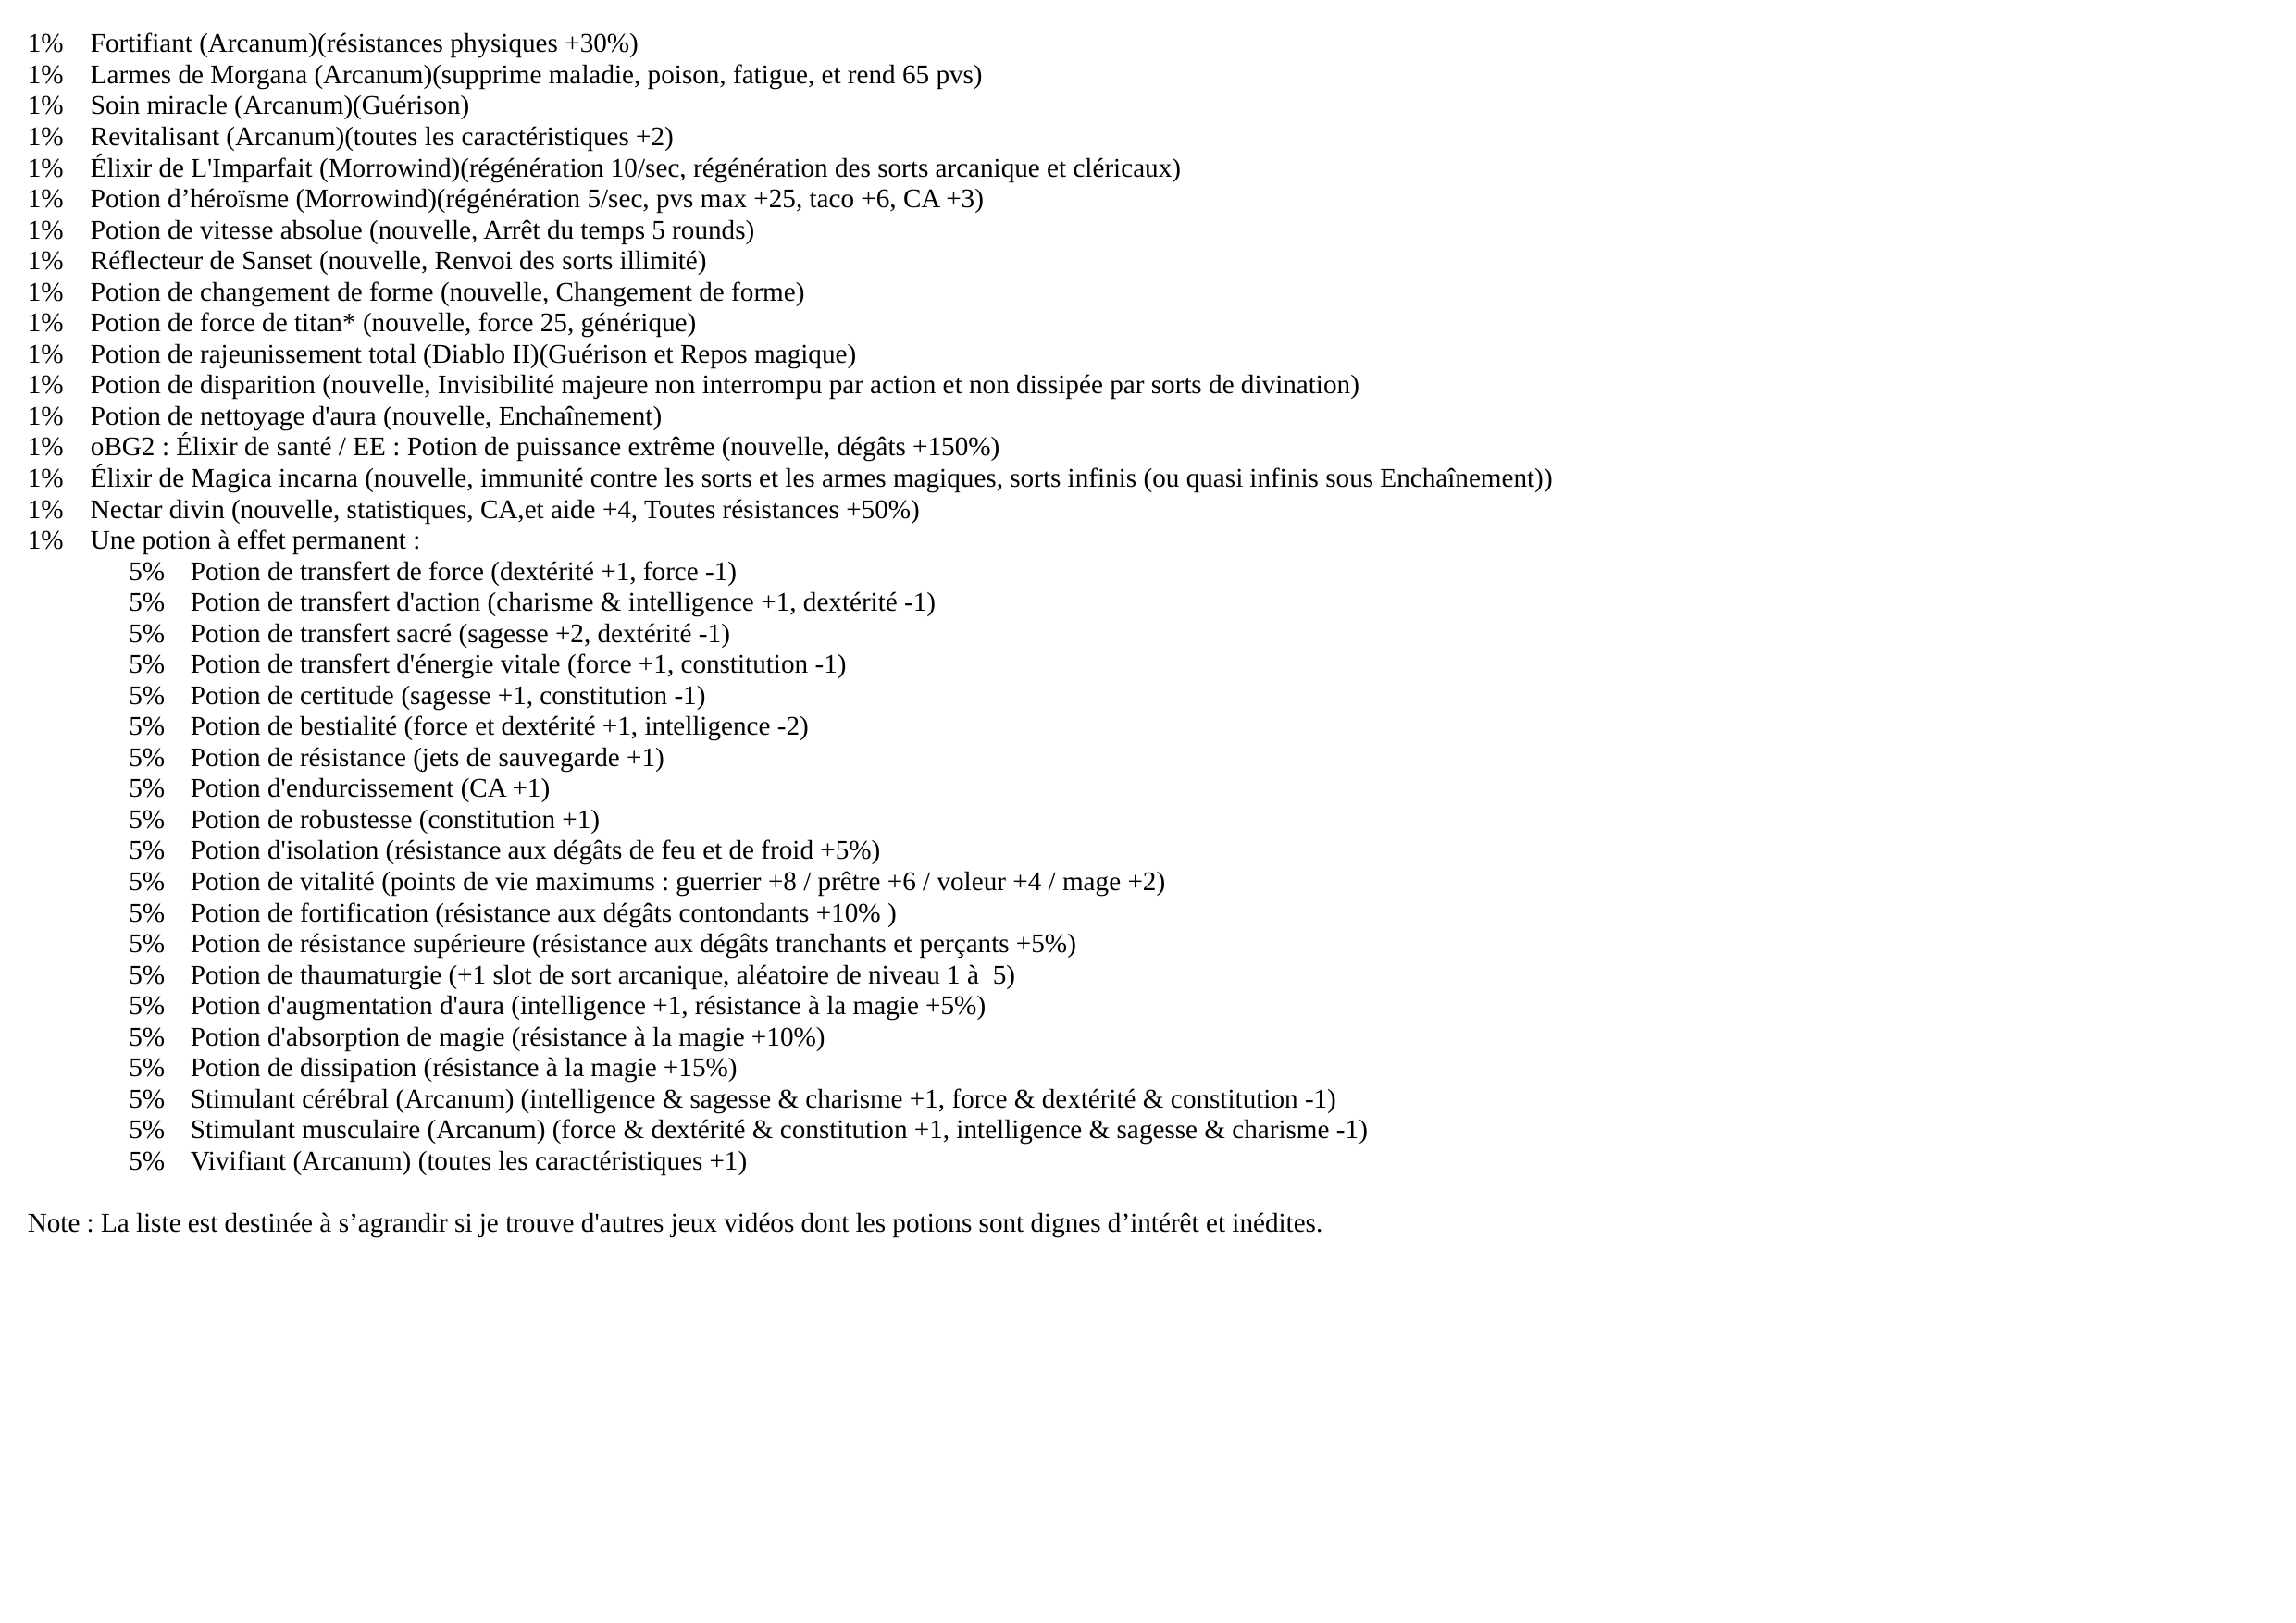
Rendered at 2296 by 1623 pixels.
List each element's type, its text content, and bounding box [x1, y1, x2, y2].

text 5% Potion de transfert d'action (charisme & intelligence +1, dextérité -1) [27, 586, 2268, 617]
text 1% Potion de vitesse absolue (nouvelle, Arrêt du temps 5 rounds) [27, 214, 2268, 244]
text 5% Vivifiant (Arcanum) (toutes les caractéristiques +1) [27, 1145, 2268, 1176]
text 5% Potion de transfert d'énergie vitale (force +1, constitution -1) [27, 648, 2268, 679]
text 5% Potion de fortification (résistance aux dégâts contondants +10% ) [27, 897, 2268, 927]
text 5% Potion de résistance supérieure (résistance aux dégâts tranchants et perçants +5%) [27, 927, 2268, 959]
text 5% Potion de thaumaturgie (+1 slot de sort arcanique, aléatoire de niveau 1 à 5) [27, 959, 2268, 989]
text 5% Stimulant musculaire (Arcanum) (force & dextérité & constitution +1, intelligence & sagesse & charisme -1) [27, 1113, 2268, 1145]
text 5% Potion de certitude (sagesse +1, constitution -1) [27, 679, 2268, 710]
text 5% Stimulant cérébral (Arcanum) (intelligence & sagesse & charisme +1, force & dextérité & constitution -1) [27, 1083, 2268, 1113]
text 5% Potion d'isolation (résistance aux dégâts de feu et de froid +5%) [27, 835, 2268, 865]
text 1% Soin miracle (Arcanum)(Guérison) [27, 90, 2268, 120]
text 1% Revitalisant (Arcanum)(toutes les caractéristiques +2) [27, 120, 2268, 152]
text 1% Élixir de Magica incarna (nouvelle, immunité contre les sorts et les armes magiques, sorts infinis (ou quasi infinis sous Enchaînement)) [27, 462, 2268, 493]
text 1% oBG2 : Élixir de santé / EE : Potion de puissance extrême (nouvelle, dégâts +150%) [27, 431, 2268, 462]
text 1% Potion de rajeunissement total (Diablo II)(Guérison et Repos magique) [27, 338, 2268, 368]
text 1% Une potion à effet permanent : [27, 524, 2268, 555]
text 5% Potion de dissipation (résistance à la magie +15%) [27, 1051, 2268, 1083]
text Note : La liste est destinée à s’agrandir si je trouve d'autres jeux vidéos dont les potions sont dignes d’intérêt et inédites. [27, 1207, 2268, 1238]
text 5% Potion de transfert sacré (sagesse +2, dextérité -1) [27, 617, 2268, 648]
text 5% Potion d'endurcissement (CA +1) [27, 772, 2268, 803]
text 1% Nectar divin (nouvelle, statistiques, CA,et aide +4, Toutes résistances +50%) [27, 493, 2268, 524]
text 1% Potion de changement de forme (nouvelle, Changement de forme) [27, 276, 2268, 306]
text 5% Potion de robustesse (constitution +1) [27, 803, 2268, 835]
text 1% Fortifiant (Arcanum)(résistances physiques +30%) [27, 27, 2268, 58]
text 5% Potion de vitalité (points de vie maximums : guerrier +8 / prêtre +6 / voleur +4 / mage +2) [27, 865, 2268, 897]
text 1% Potion de disparition (nouvelle, Invisibilité majeure non interrompu par action et non dissipée par sorts de divination) [27, 368, 2268, 400]
text 1% Potion d’héroïsme (Morrowind)(régénération 5/sec, pvs max +25, taco +6, CA +3) [27, 182, 2268, 214]
text 5% Potion de transfert de force (dextérité +1, force -1) [27, 555, 2268, 586]
text 5% Potion de bestialité (force et dextérité +1, intelligence -2) [27, 710, 2268, 741]
text 1% Larmes de Morgana (Arcanum)(supprime maladie, poison, fatigue, et rend 65 pvs) [27, 58, 2268, 90]
text 1% Potion de nettoyage d'aura (nouvelle, Enchaînement) [27, 400, 2268, 431]
text 5% Potion de résistance (jets de sauvegarde +1) [27, 741, 2268, 772]
text 1% Réflecteur de Sanset (nouvelle, Renvoi des sorts illimité) [27, 244, 2268, 276]
text 5% Potion d'augmentation d'aura (intelligence +1, résistance à la magie +5%) [27, 989, 2268, 1021]
text 1% Potion de force de titan* (nouvelle, force 25, générique) [27, 306, 2268, 338]
text 5% Potion d'absorption de magie (résistance à la magie +10%) [27, 1021, 2268, 1051]
text 1% Élixir de L'Imparfait (Morrowind)(régénération 10/sec, régénération des sorts arcanique et cléricaux) [27, 152, 2268, 182]
